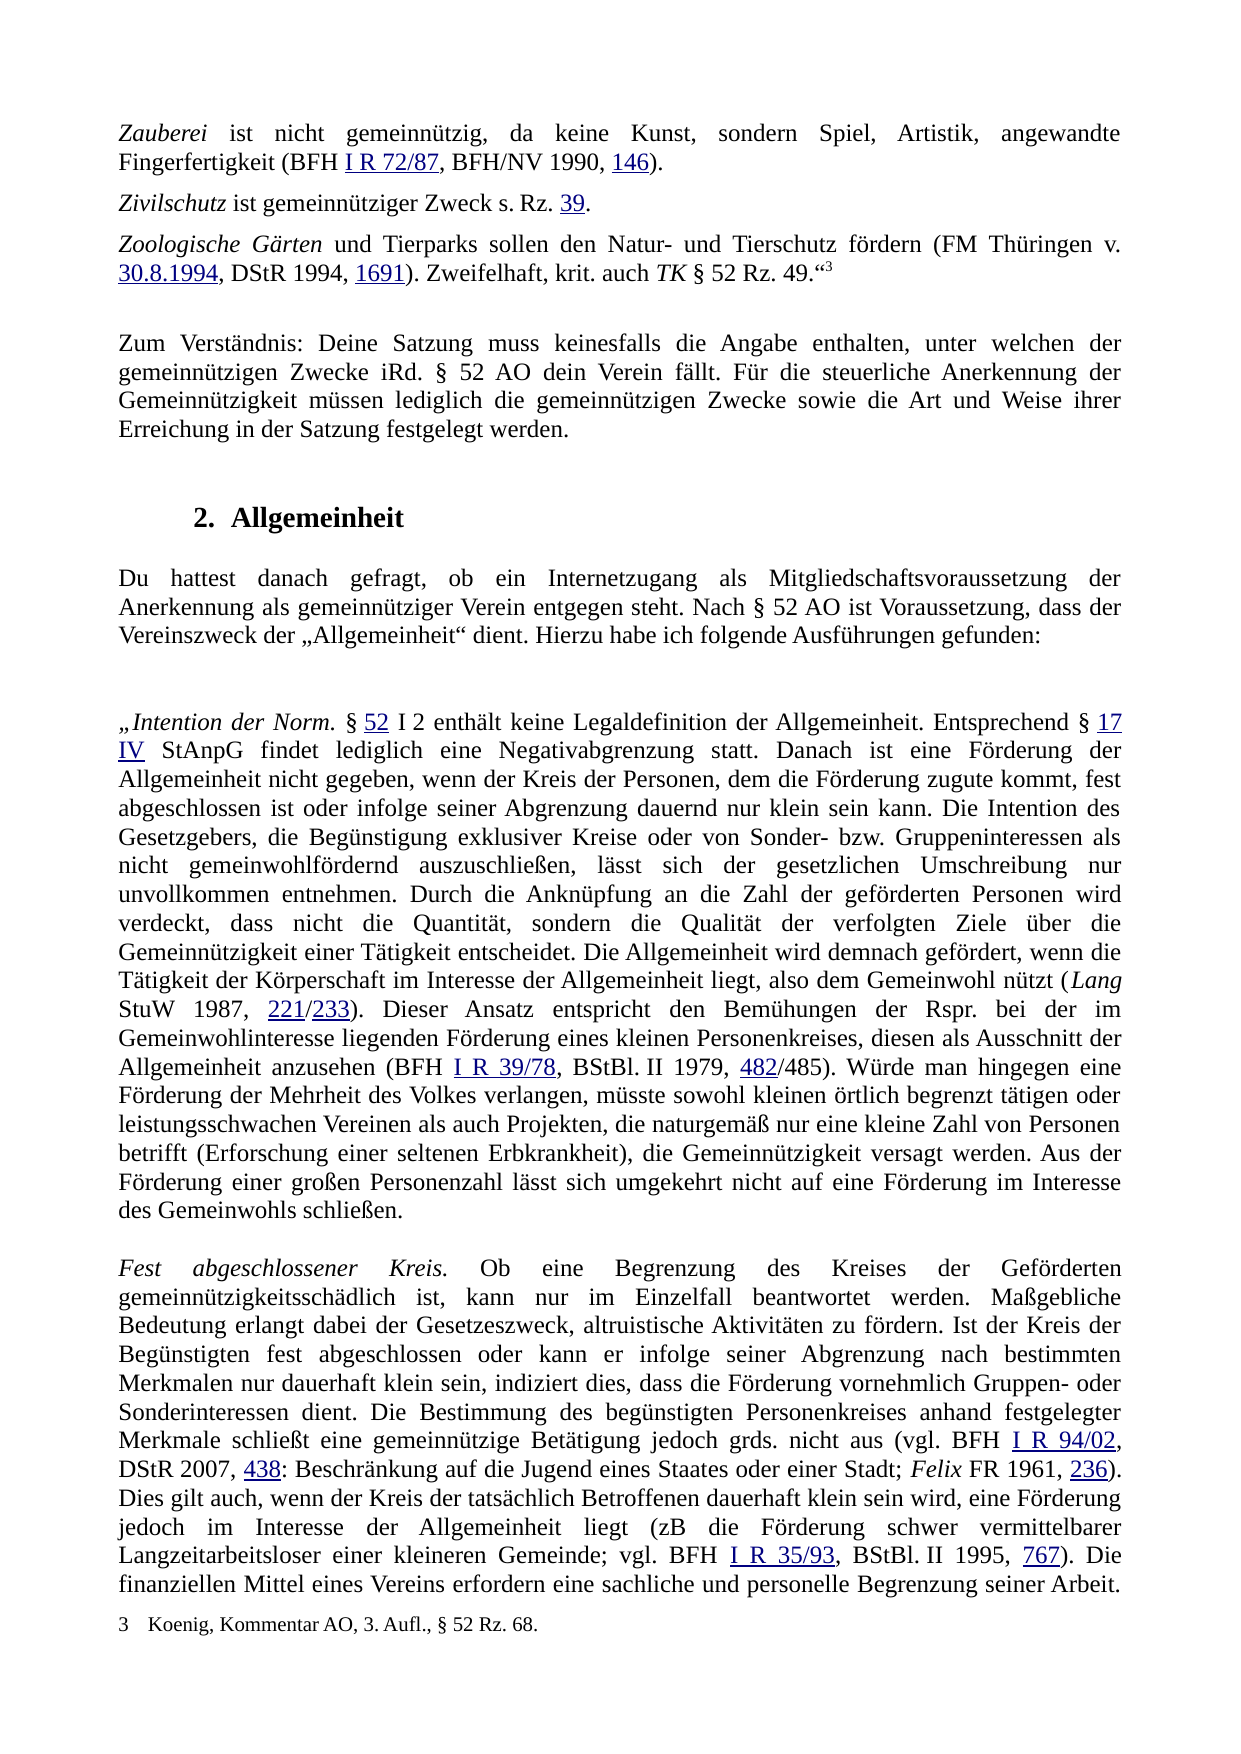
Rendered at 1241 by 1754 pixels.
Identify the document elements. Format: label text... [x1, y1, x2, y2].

text Koenig, Kommentar AO, 3. Aufl., § 52 Rz. 68. [118, 1612, 1122, 1636]
list Allgemeinheit [193, 501, 1122, 534]
text Fest abgeschlossener Kreis. Ob eine Begrenzung des Kreises der Geförderten gemeinnützigkeitsschädlich ist, kann nur im Einzelfall beantwortet werden. Maßgebliche Bedeutung erlangt dabei der Gesetzeszweck, altruistische Aktivitäten zu fördern. Ist der Kreis der Begünstigten fest abgeschlossen oder kann er infolge seiner Abgrenzung nach bestimmten Merkmalen nur dauerhaft klein sein, indiziert dies, dass die Förderung vornehmlich Gruppen- oder Sonderinteressen dient. Die Bestimmung des begünstigten Personenkreises anhand festgelegter Merkmale schließt eine gemeinnützige Betätigung jedoch grds. nicht aus (vgl. BFH I R 94/02, DStR 2007, 438: Beschränkung auf die Jugend eines Staates oder einer Stadt; Felix FR 1961, 236). Dies gilt auch, wenn der Kreis der tatsächlich Betroffenen dauerhaft klein sein wird, eine Förderung jedoch im Interesse der Allgemeinheit liegt (zB die Förderung schwer vermittelbarer Langzeitarbeitsloser einer kleineren Gemeinde; vgl. BFH I R 35/93, BStBl. II 1995, 767). Die finanziellen Mittel eines Vereins erfordern eine sachliche und personelle Begrenzung seiner Arbeit. [118, 1253, 1122, 1598]
text Du hattest danach gefragt, ob ein Internetzugang als Mitgliedschaftsvoraussetzung der Anerkennung als gemeinnütziger Verein entgegen steht. Nach § 52 AO ist Voraussetzung, dass der Vereinszweck der „Allgemeinheit“ dient. Hierzu habe ich folgende Ausführungen gefunden: [118, 563, 1122, 649]
text Zoologische Gärten und Tierparks sollen den Natur- und Tierschutz fördern (FM Thüringen v. 30.8.1994, DStR 1994, 1691). Zweifelhaft, krit. auch TK § 52 Rz. 49.“ [118, 229, 1122, 287]
text Zivilschutz ist gemeinnütziger Zweck s. Rz. 39. [118, 188, 1122, 217]
text „Intention der Norm. § 52 I 2 enthält keine Legaldefinition der Allgemeinheit. Entsprechend § 17 IV StAnpG findet lediglich eine Negativabgrenzung statt. Danach ist eine Förderung der Allgemeinheit nicht gegeben, wenn der Kreis der Personen, dem die Förderung zugute kommt, fest abgeschlossen ist oder infolge seiner Abgrenzung dauernd nur klein sein kann. Die Intention des Gesetzgebers, die Begünstigung exklusiver Kreise oder von Sonder- bzw. Gruppeninteressen als nicht gemeinwohlfördernd auszuschließen, lässt sich der gesetzlichen Umschreibung nur unvollkommen entnehmen. Durch die Anknüpfung an die Zahl der geförderten Personen wird verdeckt, dass nicht die Quantität, sondern die Qualität der verfolgten Ziele über die Gemeinnützigkeit einer Tätigkeit entscheidet. Die Allgemeinheit wird demnach gefördert, wenn die Tätigkeit der Körperschaft im Interesse der Allgemeinheit liegt, also dem Gemeinwohl nützt (Lang StuW 1987, 221/233). Dieser Ansatz entspricht den Bemühungen der Rspr. bei der im Gemeinwohlinteresse liegenden Förderung eines kleinen Personenkreises, diesen als Ausschnitt der Allgemeinheit anzusehen (BFH I R 39/78, BStBl. II 1979, 482/485). Würde man hingegen eine Förderung der Mehrheit des Volkes verlangen, müsste sowohl kleinen örtlich begrenzt tätigen oder leistungsschwachen Vereinen als auch Projekten, die naturgemäß nur eine kleine Zahl von Personen betrifft (Erforschung einer seltenen Erbkrankheit), die Gemeinnützigkeit versagt werden. Aus der Förderung einer großen Personenzahl lässt sich umgekehrt nicht auf eine Förderung im Interesse des Gemeinwohls schließen. [118, 707, 1122, 1224]
text Zauberei ist nicht gemeinnützig, da keine Kunst, sondern Spiel, Artistik, angewandte Fingerfertigkeit (BFH I R 72/87, BFH/NV 1990, 146). [118, 118, 1122, 176]
text Zum Verständnis: Deine Satzung muss keinesfalls die Angabe enthalten, unter welchen der gemeinnützigen Zwecke iRd. § 52 AO dein Verein fällt. Für die steuerliche Anerkennung der Gemeinnützigkeit müssen lediglich die gemeinnützigen Zwecke sowie die Art und Weise ihrer Erreichung in der Satzung festgelegt werden. [118, 328, 1122, 443]
